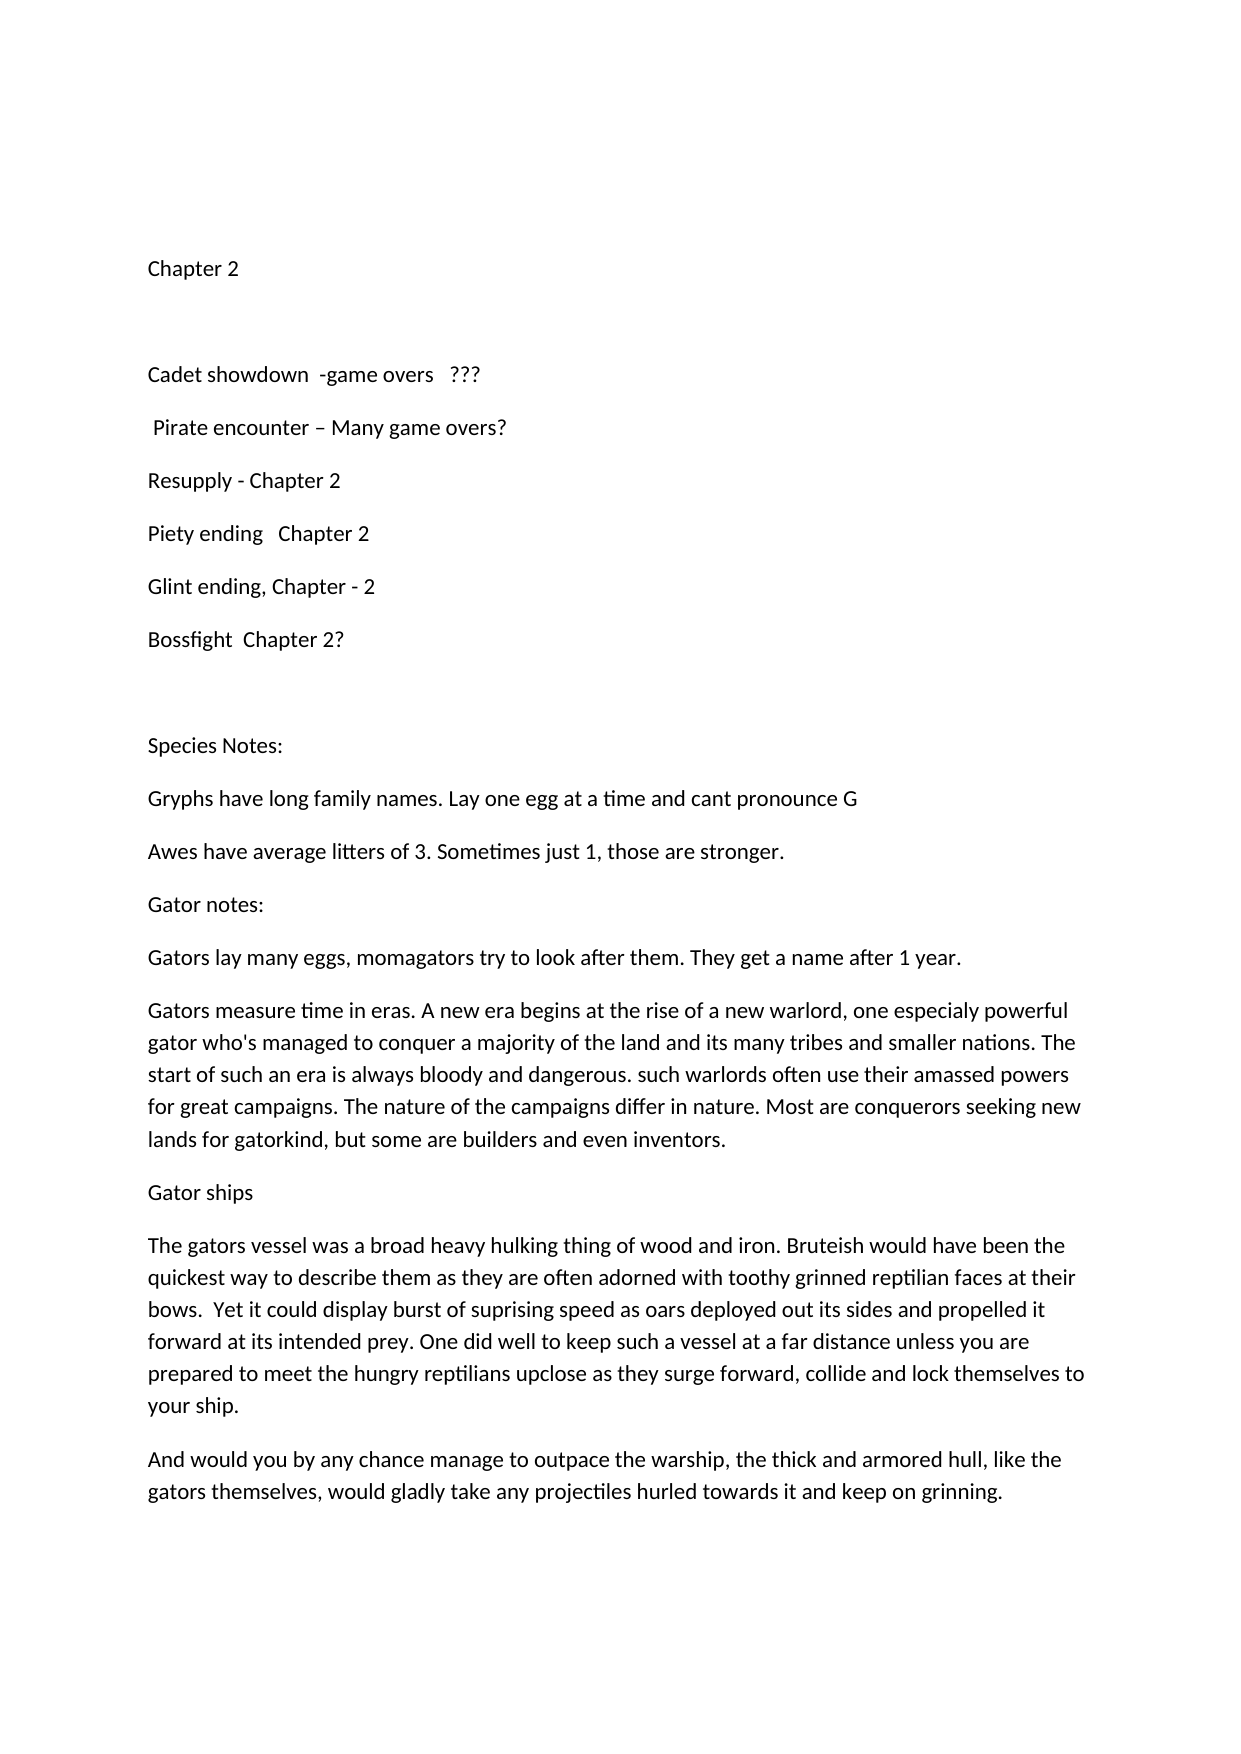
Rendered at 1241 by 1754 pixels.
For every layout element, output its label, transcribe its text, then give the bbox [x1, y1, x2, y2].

text Gators lay many eggs, momagators try to look after them. They get a name after 1 year. [148, 943, 1093, 971]
text Gator notes: [148, 890, 1093, 918]
text Bossfight Chapter 2? [148, 625, 1093, 653]
text Resupply - Chapter 2 [148, 466, 1093, 494]
text Species Notes: [148, 731, 1093, 759]
text Cadet showdown -game overs ??? [148, 360, 1093, 388]
text Chapter 2 [148, 254, 1093, 282]
text Glint ending, Chapter - 2 [148, 572, 1093, 600]
text Pirate encounter – Many game overs? [148, 413, 1093, 441]
text Gryphs have long family names. Lay one egg at a time and cant pronounce G [148, 784, 1093, 812]
text Awes have average litters of 3. Sometimes just 1, those are stronger. [148, 837, 1093, 865]
text Gator ships [148, 1178, 1093, 1206]
text Gators measure time in eras. A new era begins at the rise of a new warlord, one especialy powerful gator who's managed to conquer a majority of the land and its many tribes and smaller nations. The start of such an era is always bloody and dangerous. such warlords often use their amassed powers for great campaigns. The nature of the campaigns differ in nature. Most are conquerors seeking new lands for gatorkind, but some are builders and even inventors. [148, 996, 1093, 1153]
text The gators vessel was a broad heavy hulking thing of wood and iron. Bruteish would have been the quickest way to describe them as they are often adorned with toothy grinned reptilian faces at their bows. Yet it could display burst of suprising speed as oars deployed out its sides and propelled it forward at its intended prey. One did well to keep such a vessel at a far distance unless you are prepared to meet the hungry reptilians upclose as they surge forward, collide and lock themselves to your ship. [148, 1231, 1093, 1420]
text Piety ending Chapter 2 [148, 519, 1093, 547]
text And would you by any chance manage to outpace the warship, the thick and armored hull, like the gators themselves, would gladly take any projectiles hurled towards it and keep on grinning. [148, 1445, 1093, 1505]
